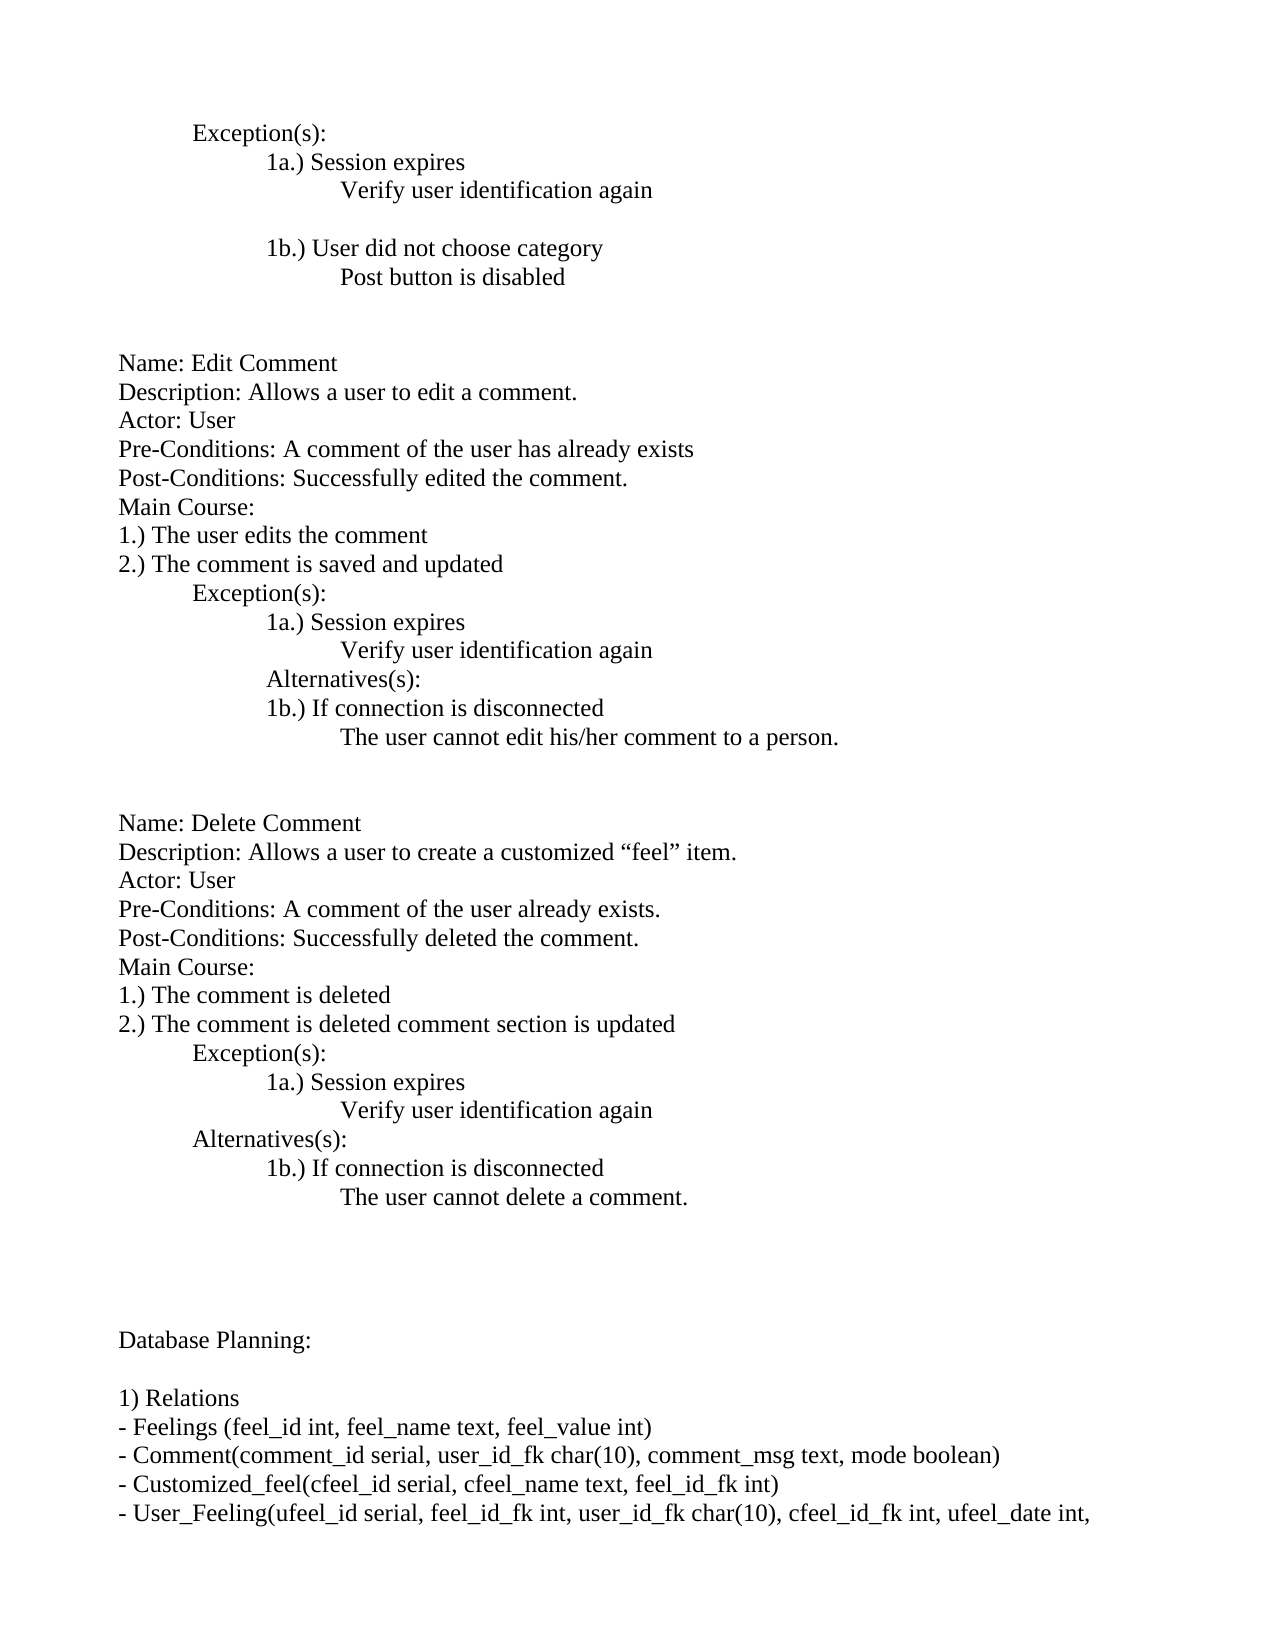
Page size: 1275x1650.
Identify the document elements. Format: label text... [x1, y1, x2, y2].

text 1b.) If connection is disconnected [118, 693, 1157, 722]
text 2.) The comment is deleted comment section is updated [118, 1009, 1157, 1038]
text - Comment(comment_id serial, user_id_fk char(10), comment_msg text, mode boolean) [118, 1441, 1157, 1469]
text Database Planning: [118, 1326, 1157, 1354]
text Name: Delete Comment [118, 808, 1157, 837]
text 1b.) If connection is disconnected [118, 1153, 1157, 1182]
text Alternatives(s): [118, 664, 1157, 693]
text 1b.) User did not choose category [118, 233, 1157, 262]
text Description: Allows a user to create a customized “feel” item. [118, 837, 1157, 866]
text - Customized_feel(cfeel_id serial, cfeel_name text, feel_id_fk int) [118, 1469, 1157, 1498]
text Verify user identification again [118, 176, 1157, 204]
text - User_Feeling(ufeel_id serial, feel_id_fk int, user_id_fk char(10), cfeel_id_fk int, ufeel_date int, [118, 1498, 1157, 1527]
text Post-Conditions: Successfully deleted the comment. [118, 923, 1157, 952]
text Exception(s): [118, 118, 1157, 147]
text Name: Edit Comment [118, 348, 1157, 377]
text Actor: User [118, 866, 1157, 894]
text Alternatives(s): [118, 1124, 1157, 1153]
text 1a.) Session expires [118, 607, 1157, 636]
text 1.) The user edits the comment [118, 521, 1157, 549]
text - Feelings (feel_id int, feel_name text, feel_value int) [118, 1412, 1157, 1441]
text Description: Allows a user to edit a comment. [118, 377, 1157, 406]
text Actor: User [118, 406, 1157, 434]
text Main Course: [118, 492, 1157, 521]
text Post button is disabled [118, 262, 1157, 291]
text Exception(s): [118, 1038, 1157, 1067]
text Post-Conditions: Successfully edited the comment. [118, 463, 1157, 492]
text The user cannot delete a comment. [118, 1182, 1157, 1211]
text Verify user identification again [118, 1096, 1157, 1124]
text 1) Relations [118, 1383, 1157, 1412]
text Main Course: [118, 952, 1157, 981]
text 1.) The comment is deleted [118, 981, 1157, 1009]
text 2.) The comment is saved and updated [118, 549, 1157, 578]
text The user cannot edit his/her comment to a person. [118, 722, 1157, 751]
text 1a.) Session expires [118, 1067, 1157, 1096]
text Pre-Conditions: A comment of the user has already exists [118, 434, 1157, 463]
text Pre-Conditions: A comment of the user already exists. [118, 894, 1157, 923]
text 1a.) Session expires [118, 147, 1157, 176]
text Exception(s): [118, 578, 1157, 607]
text Verify user identification again [118, 636, 1157, 664]
